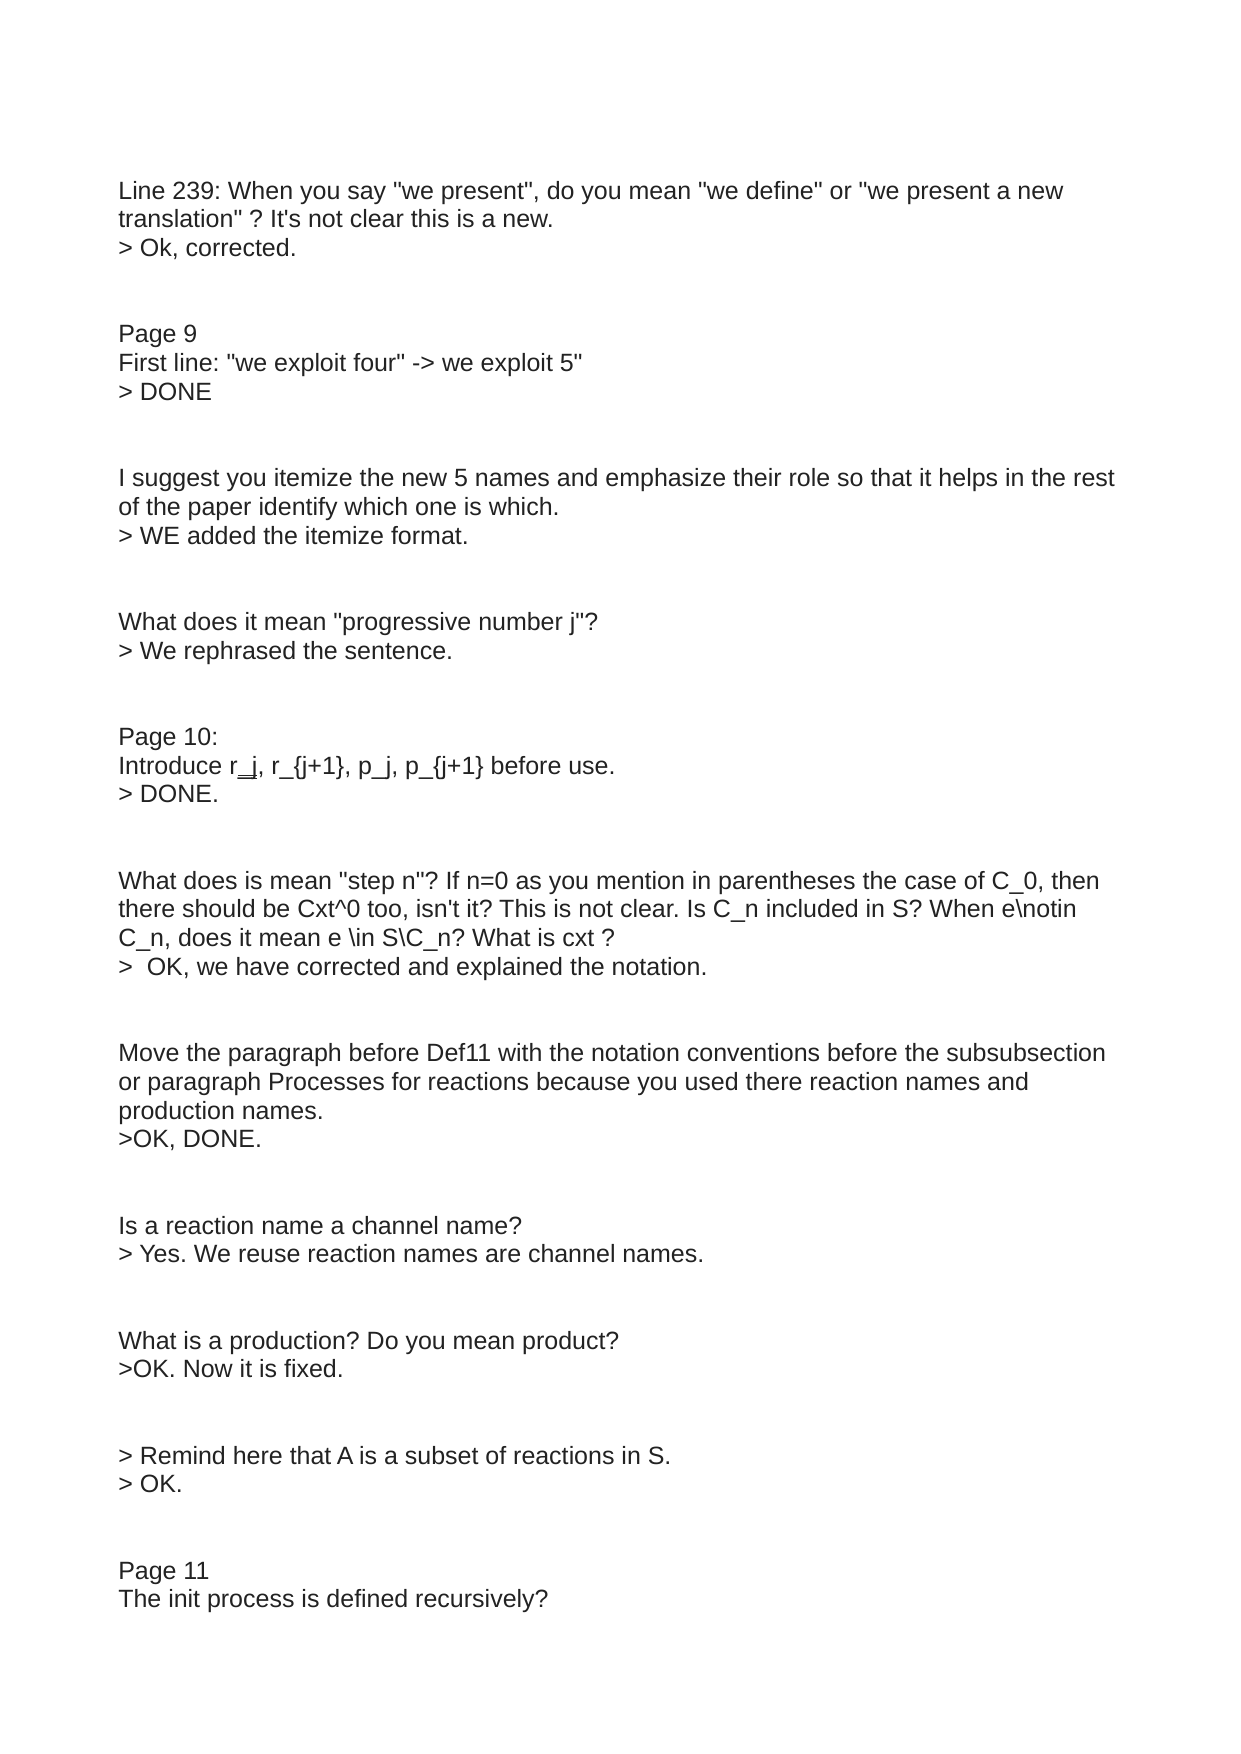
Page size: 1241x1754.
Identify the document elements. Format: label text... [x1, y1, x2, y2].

text Is a reaction name a channel name? [118, 1211, 1122, 1239]
text > WE added the itemize format. [118, 521, 1122, 549]
text >OK. Now it is fixed. [118, 1354, 1122, 1383]
text > Ok, corrected. [118, 233, 1122, 291]
text What does is mean "step n"? If n=0 as you mention in parentheses the case of C_0, then there should be Cxt^0 too, isn't it? This is not clear. Is C_n included in S? When e\notin C_n, does it mean e \in S\C_n? What is cxt ? [118, 808, 1122, 952]
text > Yes. We reuse reaction names are channel names. [118, 1239, 1122, 1268]
text > DONE. [118, 779, 1122, 808]
text Page 11 The init process is defined recursively? [118, 1527, 1122, 1613]
text Line 239: When you say "we present", do you mean "we define" or "we present a new translation" ? It's not clear this is a new. [118, 147, 1122, 233]
text What does it mean "progressive number j"? [118, 578, 1122, 636]
text Page 10: Introduce r_j, r_{j+1}, p_j, p_{j+1} before use. [118, 693, 1122, 779]
text > OK, we have corrected and explained the notation. [118, 952, 1122, 1009]
text > DONE [118, 377, 1122, 406]
text Page 9 First line: "we exploit four" -> we exploit 5" [118, 291, 1122, 377]
text What is a production? Do you mean product? [118, 1326, 1122, 1354]
text Move the paragraph before Def11 with the notation conventions before the subsubsection or paragraph Processes for reactions because you used there reaction names and production names. [118, 1009, 1122, 1124]
text I suggest you itemize the new 5 names and emphasize their role so that it helps in the rest of the paper identify which one is which. [118, 434, 1122, 521]
text >OK, DONE. [118, 1124, 1122, 1153]
text > Remind here that A is a subset of reactions in S. [118, 1441, 1122, 1469]
text > We rephrased the sentence. [118, 636, 1122, 693]
text > OK. [118, 1469, 1122, 1527]
